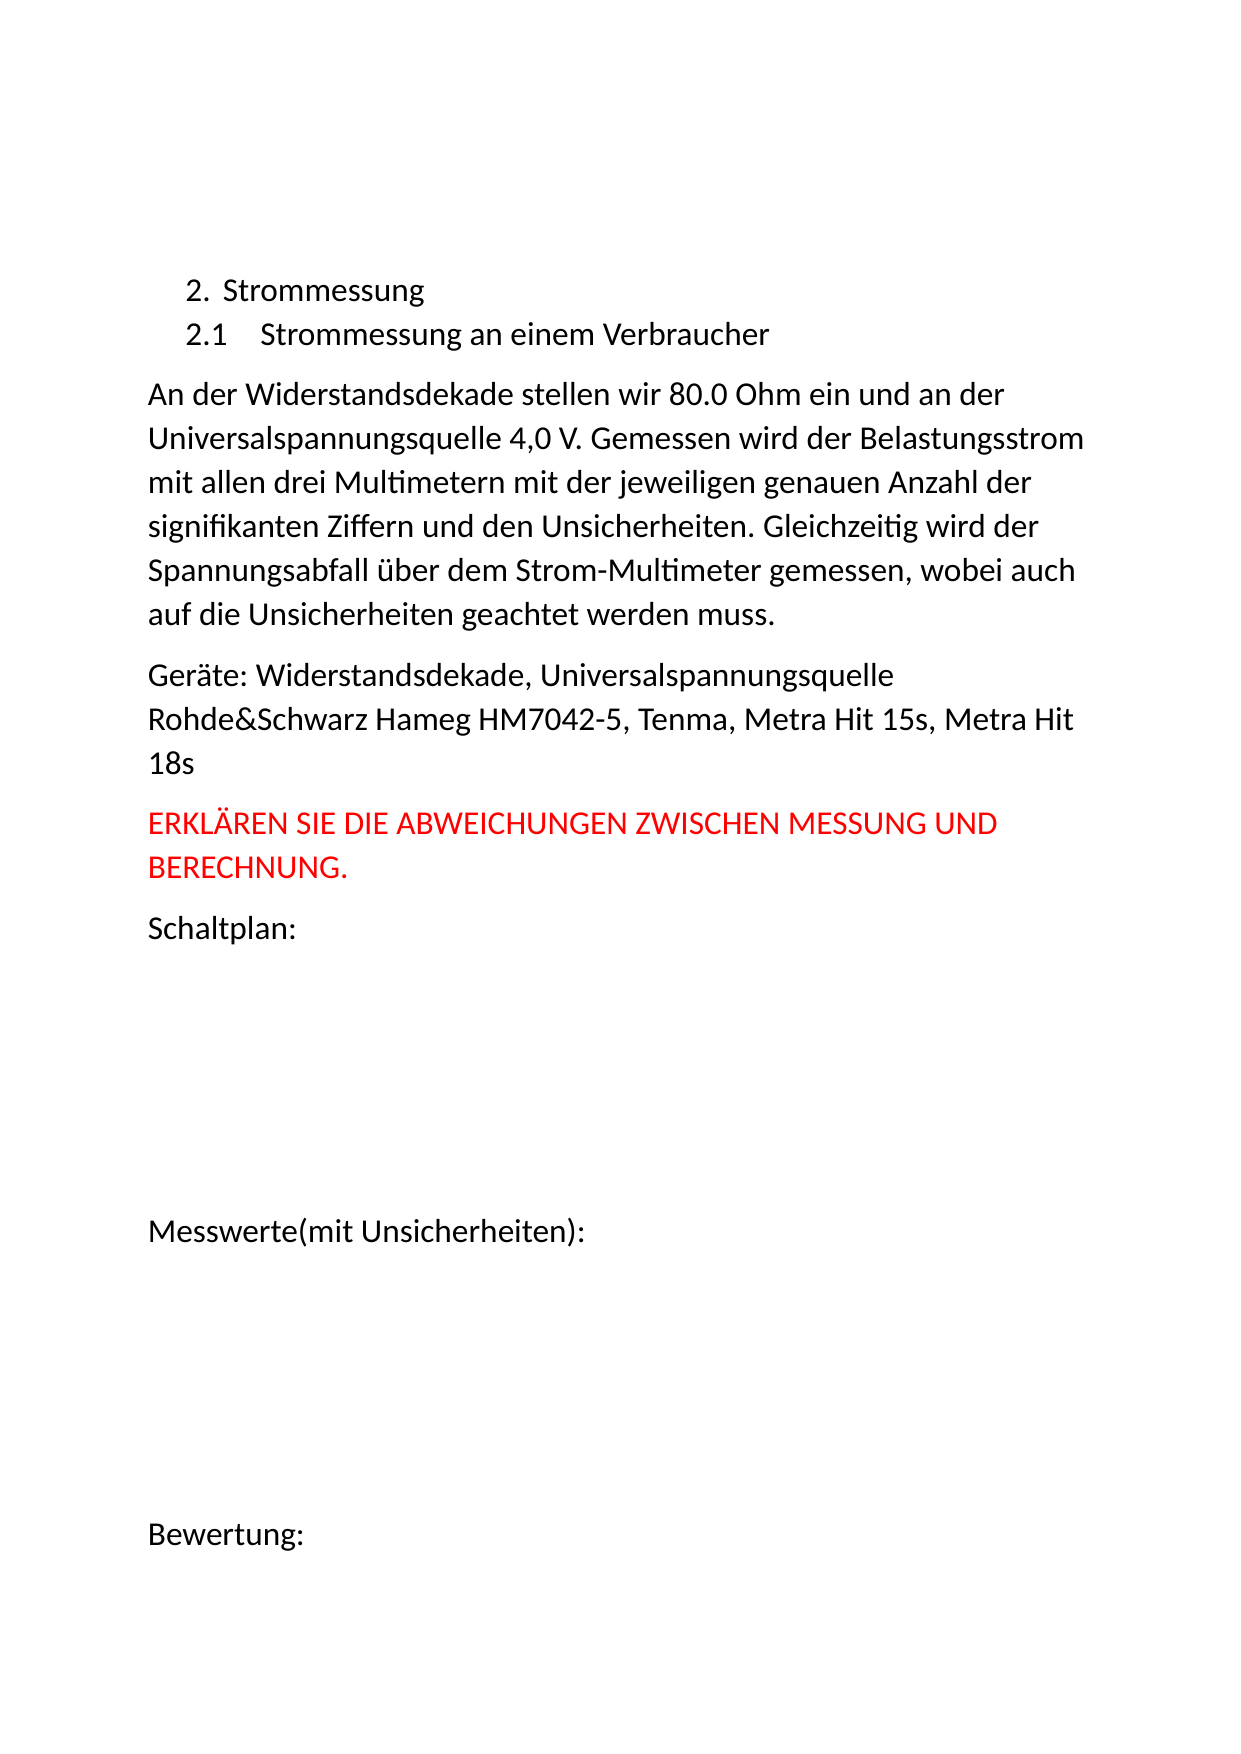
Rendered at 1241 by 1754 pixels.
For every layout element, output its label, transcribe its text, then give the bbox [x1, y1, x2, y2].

text Schaltplan: [148, 907, 1093, 948]
list Strommessung an einem Verbraucher [185, 313, 1093, 353]
text Bewertung: [148, 1513, 1093, 1554]
text Messwerte(mit Unsicherheiten): [148, 1210, 1093, 1251]
text ERKLÄREN SIE DIE ABWEICHUNGEN ZWISCHEN MESSUNG UND BERECHNUNG. [148, 802, 1093, 887]
text Geräte: Widerstandsdekade, Universalspannungsquelle Rohde&Schwarz Hameg HM7042-5, Tenma, Metra Hit 15s, Metra Hit 18s [148, 654, 1093, 782]
text An der Widerstandsdekade stellen wir 80.0 Ohm ein und an der Universalspannungsquelle 4,0 V. Gemessen wird der Belastungsstrom mit allen drei Multimetern mit der jeweiligen genauen Anzahl der signifikanten Ziffern und den Unsicherheiten. Gleichzeitig wird der Spannungsabfall über dem Strom-Multimeter gemessen, wobei auch auf die Unsicherheiten geachtet werden muss. [148, 373, 1093, 634]
list Strommessung [185, 269, 1093, 309]
